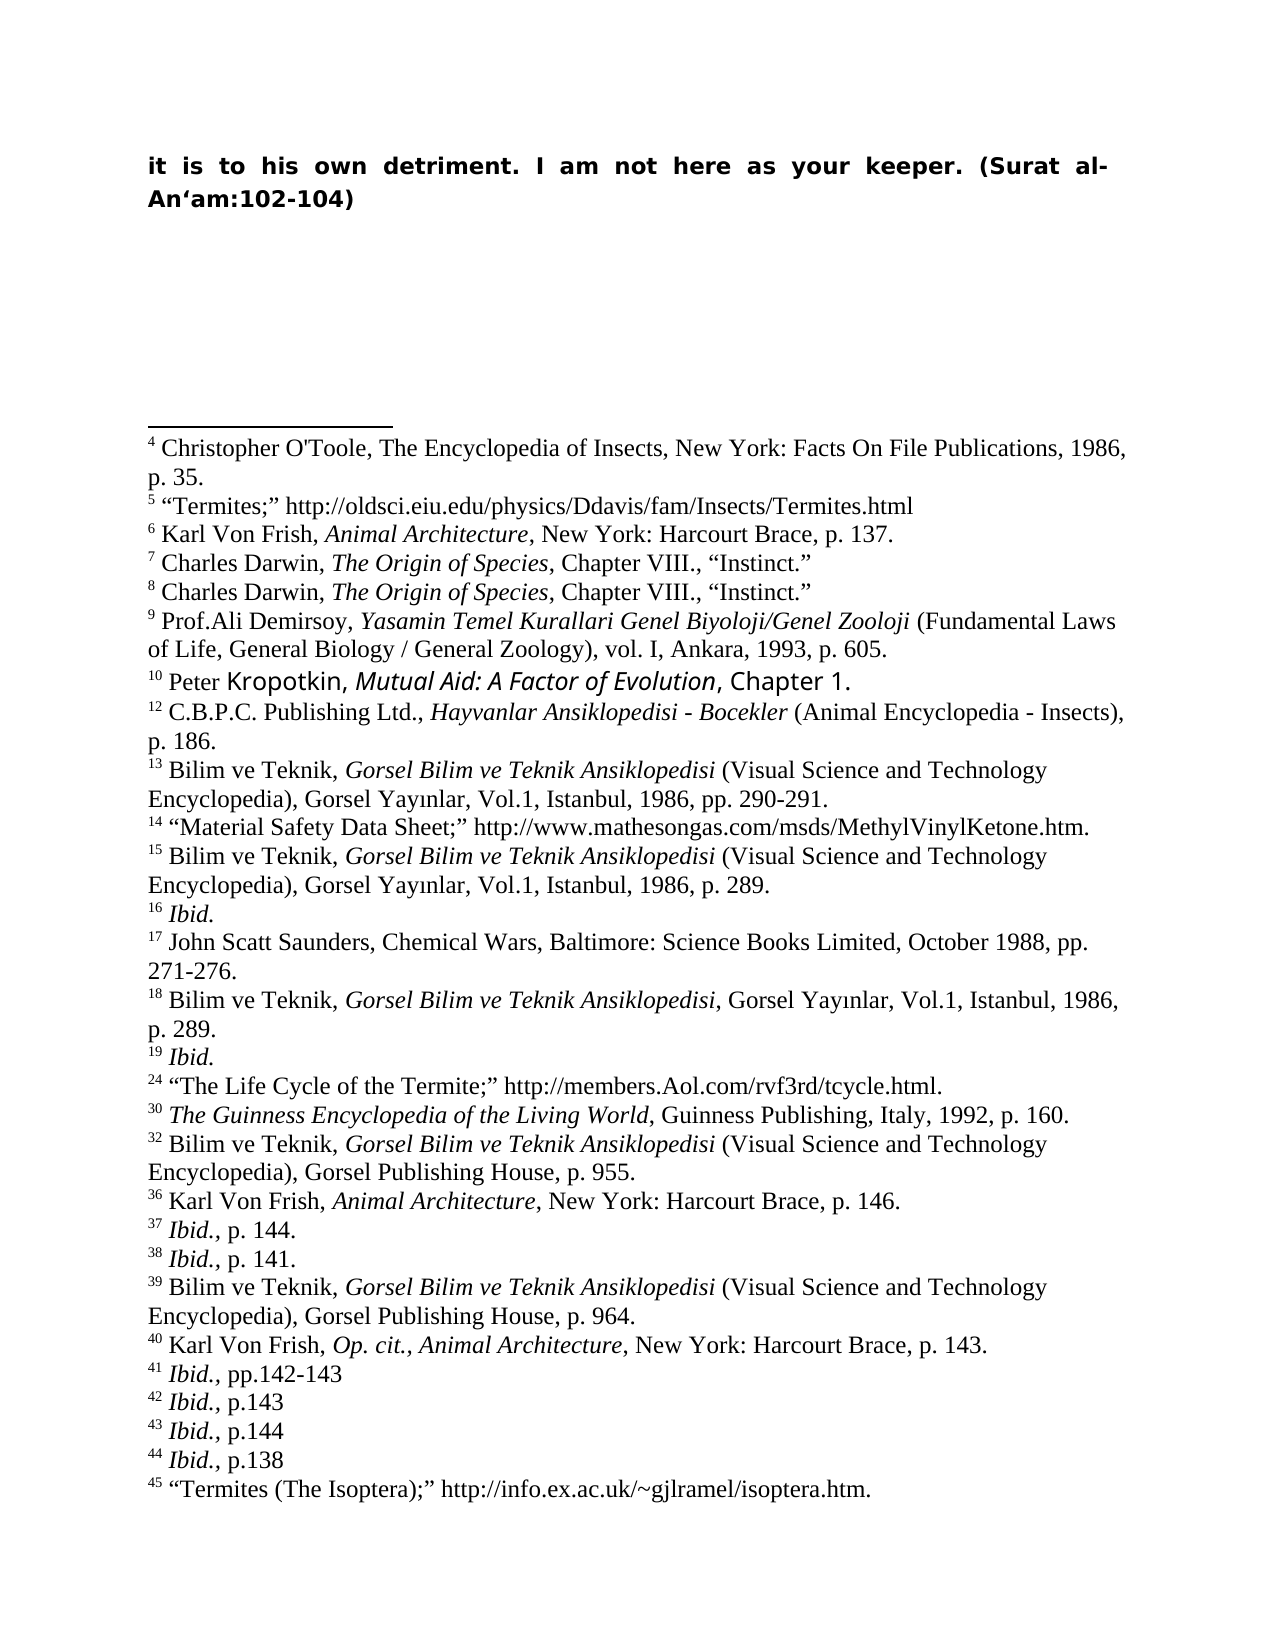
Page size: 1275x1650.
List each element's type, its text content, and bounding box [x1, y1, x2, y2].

text Ibid. [148, 1042, 1127, 1071]
text Ibid., p. 141. [148, 1244, 1127, 1272]
text Prof.Ali Demirsoy, Yasamin Temel Kurallari Genel Biyoloji/Genel Zooloji (Fundamental Laws of Life, General Biology / General Zoology), vol. I, Ankara, 1993, p. 605. [148, 606, 1127, 663]
text “The Life Cycle of the Termite;” http://members.Aol.com/rvf3rd/tcycle.html. [148, 1071, 1127, 1100]
text “Termites (The Isoptera);” http://info.ex.ac.uk/~gjlramel/isoptera.htm. [148, 1474, 1127, 1502]
text Bilim ve Teknik, Gorsel Bilim ve Teknik Ansiklopedisi (Visual Science and Technology Encyclopedia), Gorsel Publishing House, p. 964. [148, 1272, 1127, 1330]
text Bilim ve Teknik, Gorsel Bilim ve Teknik Ansiklopedisi (Visual Science and Technology Encyclopedia), Gorsel Yayınlar, Vol.1, Istanbul, 1986, p. 289. [148, 841, 1127, 899]
text C.B.P.C. Publishing Ltd., Hayvanlar Ansiklopedisi - Bocekler (Animal Encyclopedia - Insects), p. 186. [148, 697, 1127, 755]
text The Guinness Encyclopedia of the Living World, Guinness Publishing, Italy, 1992, p. 160. [148, 1100, 1127, 1129]
text Bilim ve Teknik, Gorsel Bilim ve Teknik Ansiklopedisi (Visual Science and Technology Encyclopedia), Gorsel Yayınlar, Vol.1, Istanbul, 1986, pp. 290-291. [148, 755, 1127, 812]
text Bilim ve Teknik, Gorsel Bilim ve Teknik Ansiklopedisi (Visual Science and Technology Encyclopedia), Gorsel Publishing House, p. 955. [148, 1129, 1127, 1186]
text Karl Von Frish, Animal Architecture, New York: Harcourt Brace, p. 137. [148, 519, 1127, 548]
text Karl Von Frish, Op. cit., Animal Architecture, New York: Harcourt Brace, p. 143. [148, 1330, 1127, 1359]
text Peter Kropotkin, Mutual Aid: A Factor of Evolution, Chapter 1. [148, 663, 1127, 697]
text Charles Darwin, The Origin of Species, Chapter VIII., “Instinct.” [148, 548, 1127, 577]
text Ibid., pp.142-143 [148, 1359, 1127, 1387]
text Christopher O'Toole, The Encyclopedia of Insects, New York: Facts On File Publications, 1986, p. 35. [148, 433, 1127, 491]
text Charles Darwin, The Origin of Species, Chapter VIII., “Instinct.” [148, 577, 1127, 606]
text Ibid., p.138 [148, 1445, 1127, 1474]
text Ibid., p.144 [148, 1416, 1127, 1445]
text Bilim ve Teknik, Gorsel Bilim ve Teknik Ansiklopedisi, Gorsel Yayınlar, Vol.1, Istanbul, 1986, p. 289. [148, 985, 1127, 1042]
text John Scatt Saunders, Chemical Wars, Baltimore: Science Books Limited, October 1988, pp. 271-276. [148, 927, 1127, 985]
text “Material Safety Data Sheet;” http://www.mathesongas.com/msds/MethylVinylKetone.htm. [148, 812, 1127, 841]
text Ibid. [148, 899, 1127, 927]
text “Termites;” http://oldsci.eiu.edu/physics/Ddavis/fam/Insects/Termites.html [148, 491, 1127, 519]
text it is to his own detriment. I am not here as your keeper. (Surat al-An‘am:102-104) [148, 148, 1110, 214]
text Ibid., p.143 [148, 1387, 1127, 1416]
text Karl Von Frish, Animal Architecture, New York: Harcourt Brace, p. 146. [148, 1186, 1127, 1215]
text Ibid., p. 144. [148, 1215, 1127, 1244]
